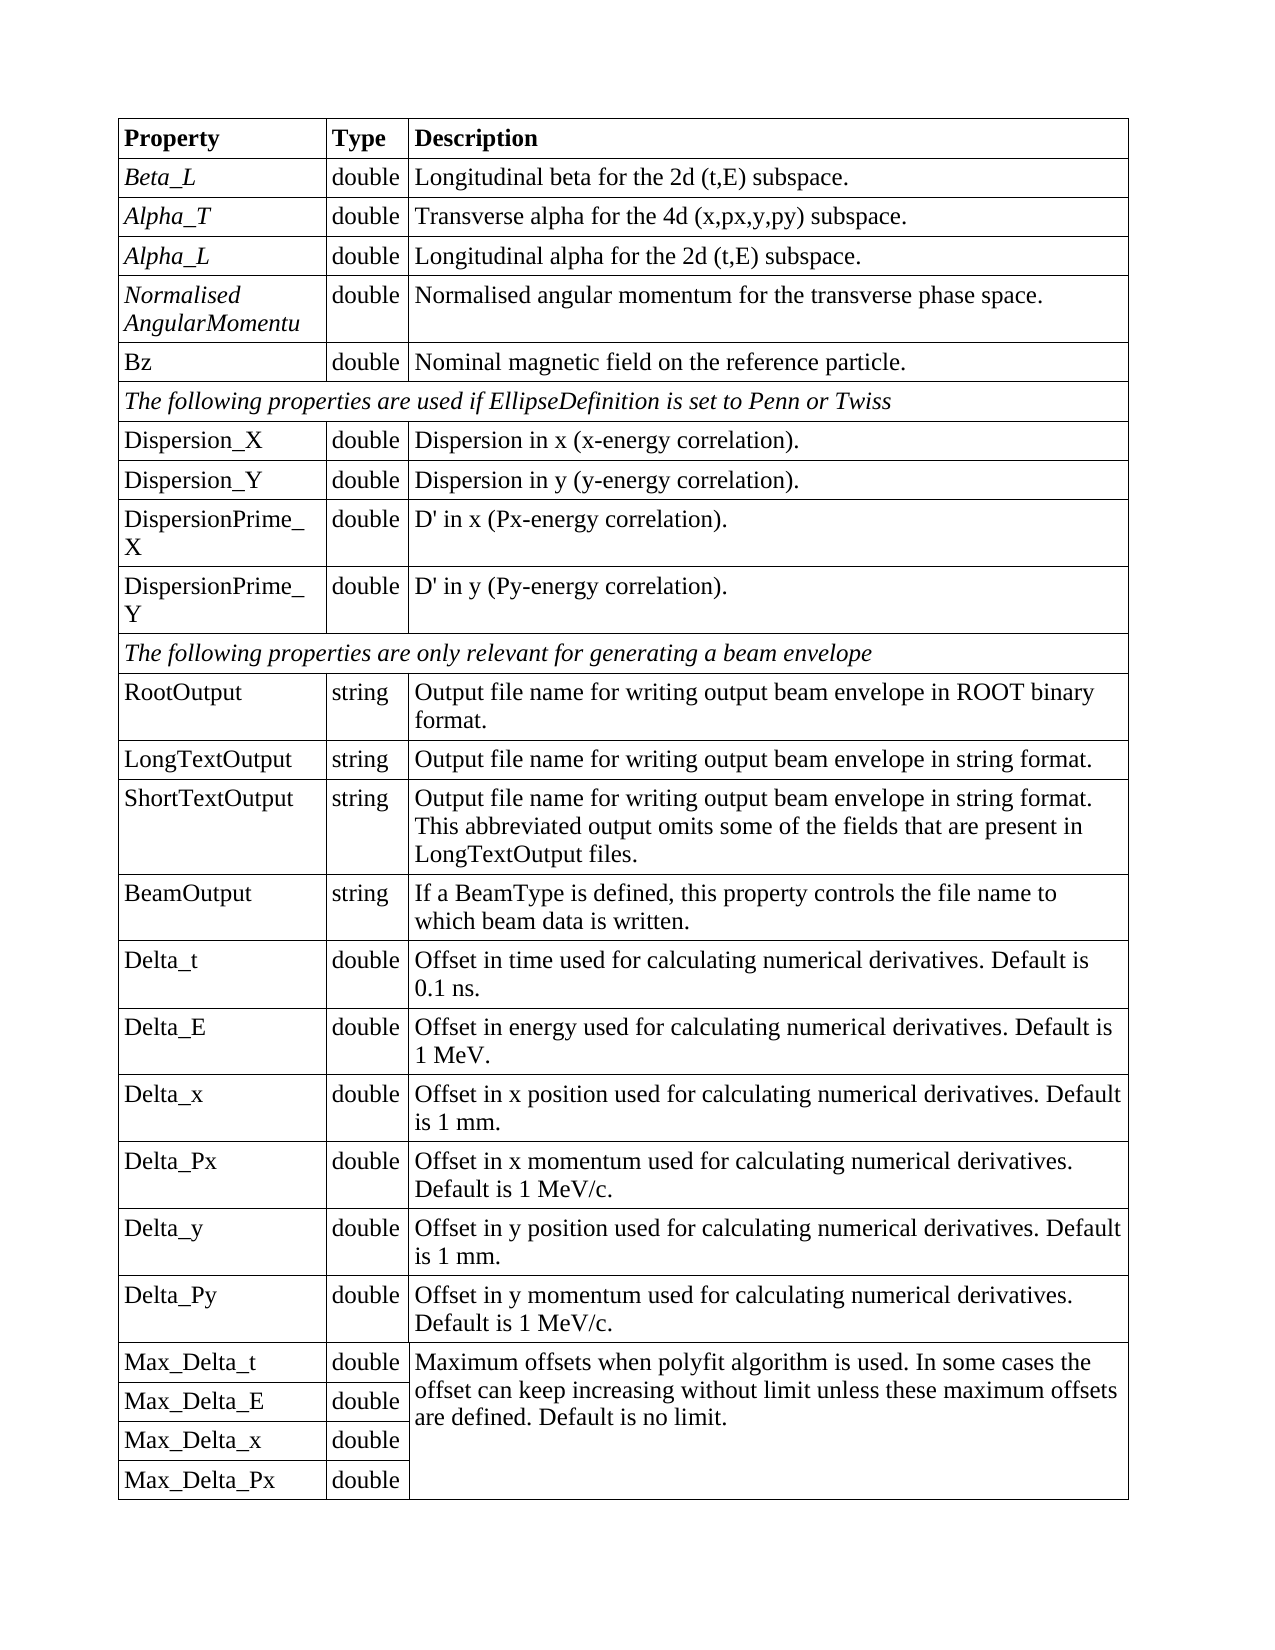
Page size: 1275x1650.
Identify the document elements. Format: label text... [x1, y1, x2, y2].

table_cell Nominal magnetic field on the reference particle. [409, 343, 1128, 381]
table_cell double [327, 941, 408, 1007]
table_cell Offset in energy used for calculating numerical derivatives. Default is 1 MeV. [409, 1009, 1128, 1074]
table_cell Max_Delta_E [119, 1383, 326, 1421]
table_header Max_Delta_t [119, 1343, 326, 1382]
table_header Type [327, 119, 408, 157]
table_cell Output file name for writing output beam envelope in string format. [409, 741, 1128, 779]
table_cell Delta_x [119, 1075, 326, 1141]
table_cell double [327, 567, 408, 633]
table_cell Delta_Py [119, 1276, 326, 1342]
table_cell Max_Delta_x [119, 1422, 326, 1460]
table_cell Delta_Px [119, 1142, 326, 1208]
table_cell Offset in y position used for calculating numerical derivatives. Default is 1 mm. [409, 1209, 1128, 1275]
table_header double [327, 1343, 409, 1382]
table_cell double [327, 422, 408, 460]
table_cell double [327, 1075, 408, 1141]
table_cell Offset in x momentum used for calculating numerical derivatives. Default is 1 MeV/c. [409, 1142, 1128, 1208]
table_cell Maximum offsets when polyfit algorithm is used. In some cases the offset can keep increasing without limit unless these maximum offsets are defined. Default is no limit. [410, 1343, 1128, 1499]
table_cell Delta_y [119, 1209, 326, 1275]
table_cell Offset in time used for calculating numerical derivatives. Default is 0.1 ns. [409, 941, 1128, 1007]
table_cell Normalised angular momentum for the transverse phase space. [409, 276, 1128, 342]
table_cell Normalised AngularMomentu [119, 276, 326, 342]
table_cell If a BeamType is defined, this property controls the file name to which beam data is written. [409, 875, 1128, 940]
table_cell Longitudinal beta for the 2d (t,E) subspace. [409, 159, 1128, 197]
table_cell DispersionPrime_X [119, 500, 326, 566]
table_cell Delta_t [119, 941, 326, 1007]
table_cell string [327, 780, 408, 873]
table_cell Transverse alpha for the 4d (x,px,y,py) subspace. [409, 198, 1128, 236]
table_cell DispersionPrime_Y [119, 567, 326, 633]
table_cell double [327, 1276, 408, 1342]
table_cell BeamOutput [119, 875, 326, 940]
table_cell Dispersion_Y [119, 461, 326, 499]
table_cell double [327, 1009, 408, 1074]
table_header Property [119, 119, 326, 157]
table_cell Longitudinal alpha for the 2d (t,E) subspace. [409, 237, 1128, 275]
table_cell The following properties are only relevant for generating a beam envelope [119, 634, 1128, 672]
table_cell string [327, 875, 408, 940]
table_cell Max_Delta_Px [119, 1461, 326, 1499]
table_cell double [327, 159, 408, 197]
table_cell Beta_L [119, 159, 326, 197]
table_cell ShortTextOutput [119, 780, 326, 873]
table_cell The following properties are used if EllipseDefinition is set to Penn or Twiss [119, 382, 1128, 421]
table_cell double [327, 198, 408, 236]
table_header Description [409, 119, 1128, 157]
table_cell double [327, 1142, 408, 1208]
table_cell double [327, 1209, 408, 1275]
table_cell Dispersion_X [119, 422, 326, 460]
table_cell Alpha_L [119, 237, 326, 275]
table_cell Offset in x position used for calculating numerical derivatives. Default is 1 mm. [409, 1075, 1128, 1141]
table_cell Output file name for writing output beam envelope in ROOT binary format. [409, 674, 1128, 739]
table_cell LongTextOutput [119, 741, 326, 779]
table_cell D' in x (Px-energy correlation). [409, 500, 1128, 566]
table_cell Delta_E [119, 1009, 326, 1074]
table_cell double [327, 500, 408, 566]
table_cell string [327, 674, 408, 739]
table_cell Alpha_T [119, 198, 326, 236]
table_cell Dispersion in y (y-energy correlation). [409, 461, 1128, 499]
table_cell Output file name for writing output beam envelope in string format. This abbreviated output omits some of the fields that are present in LongTextOutput files. [409, 780, 1128, 873]
table_cell string [327, 741, 408, 779]
table_cell RootOutput [119, 674, 326, 739]
table_cell double [327, 237, 408, 275]
table_cell double [327, 1422, 409, 1460]
table_cell double [327, 276, 408, 342]
table_cell D' in y (Py-energy correlation). [409, 567, 1128, 633]
table_cell double [327, 1461, 409, 1499]
table_cell double [327, 461, 408, 499]
table_cell double [327, 343, 408, 381]
table_cell double [327, 1383, 409, 1421]
table_cell Offset in y momentum used for calculating numerical derivatives. Default is 1 MeV/c. [409, 1276, 1128, 1342]
table_cell Bz [119, 343, 326, 381]
table_cell Dispersion in x (x-energy correlation). [409, 422, 1128, 460]
